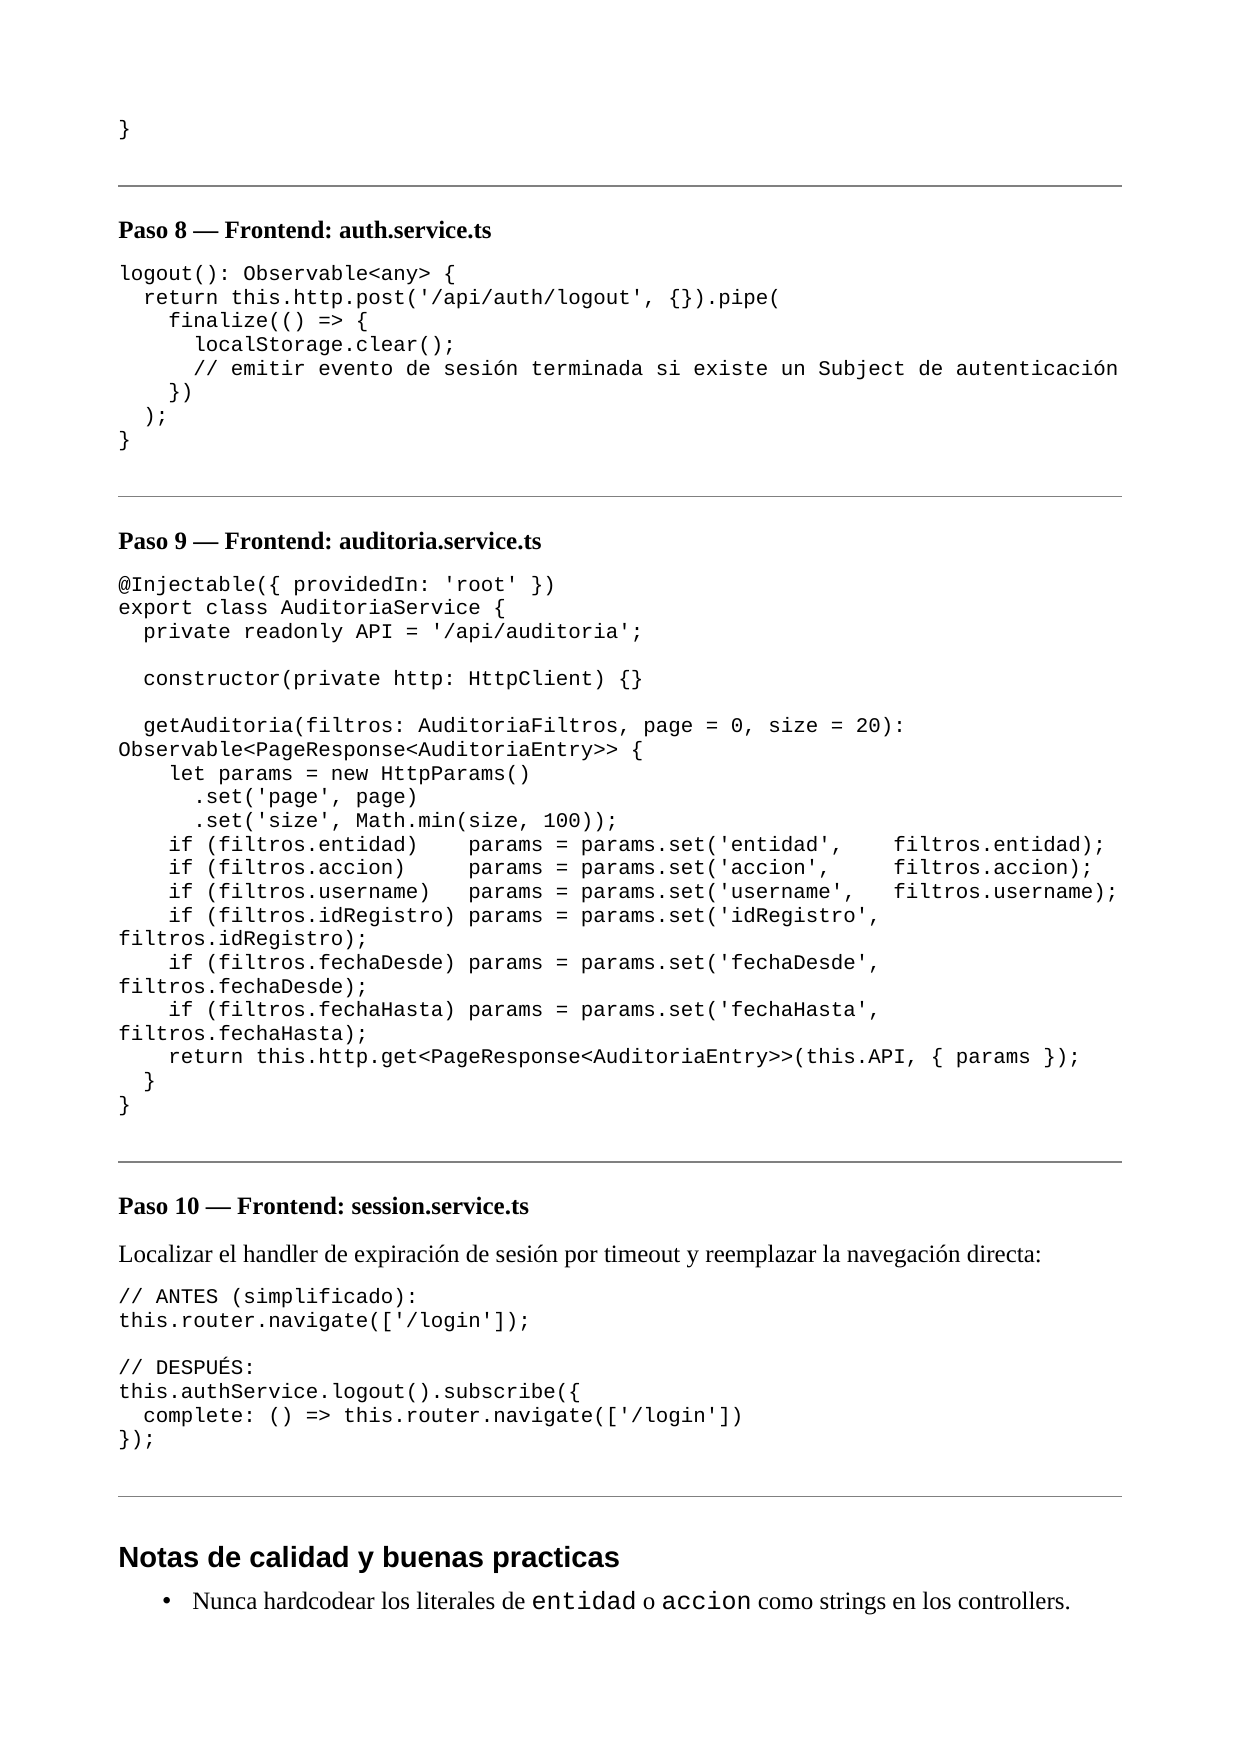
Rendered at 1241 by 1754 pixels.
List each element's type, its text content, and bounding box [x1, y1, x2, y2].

list Nunca hardcodear los literales de entidad o accion como strings en los controllers. [162, 1586, 1122, 1617]
text logout(): Observable<any> { return this.http.post('/api/auth/logout', {}).pipe( finalize(() => { localStorage.clear(); // emitir evento de sesión terminada si existe un Subject de autenticación }) ); } [118, 263, 1122, 452]
subtitle Notas de calidad y buenas practicas [118, 1540, 1122, 1574]
text } [118, 118, 1122, 142]
text Localizar el handler de expiración de sesión por timeout y reemplazar la navegación directa: [118, 1239, 1122, 1268]
text Paso 10 — Frontend: session.service.ts [118, 1191, 1122, 1220]
text @Injectable({ providedIn: 'root' }) export class AuditoriaService { private readonly API = '/api/auditoria'; constructor(private http: HttpClient) {} getAuditoria(filtros: AuditoriaFiltros, page = 0, size = 20): Observable<PageResponse<AuditoriaEntry>> { let params = new HttpParams() .set('page', page) .set('size', Math.min(size, 100)); if (filtros.entidad) params = params.set('entidad', filtros.entidad); if (filtros.accion) params = params.set('accion', filtros.accion); if (filtros.username) params = params.set('username', filtros.username); if (filtros.idRegistro) params = params.set('idRegistro', filtros.idRegistro); if (filtros.fechaDesde) params = params.set('fechaDesde', filtros.fechaDesde); if (filtros.fechaHasta) params = params.set('fechaHasta', filtros.fechaHasta); return this.http.get<PageResponse<AuditoriaEntry>>(this.API, { params }); } } [118, 574, 1122, 1117]
text // ANTES (simplificado): this.router.navigate(['/login']); // DESPUÉS: this.authService.logout().subscribe({ complete: () => this.router.navigate(['/login']) }); [118, 1286, 1122, 1452]
text Paso 9 — Frontend: auditoria.service.ts [118, 526, 1122, 555]
text Paso 8 — Frontend: auth.service.ts [118, 216, 1122, 244]
